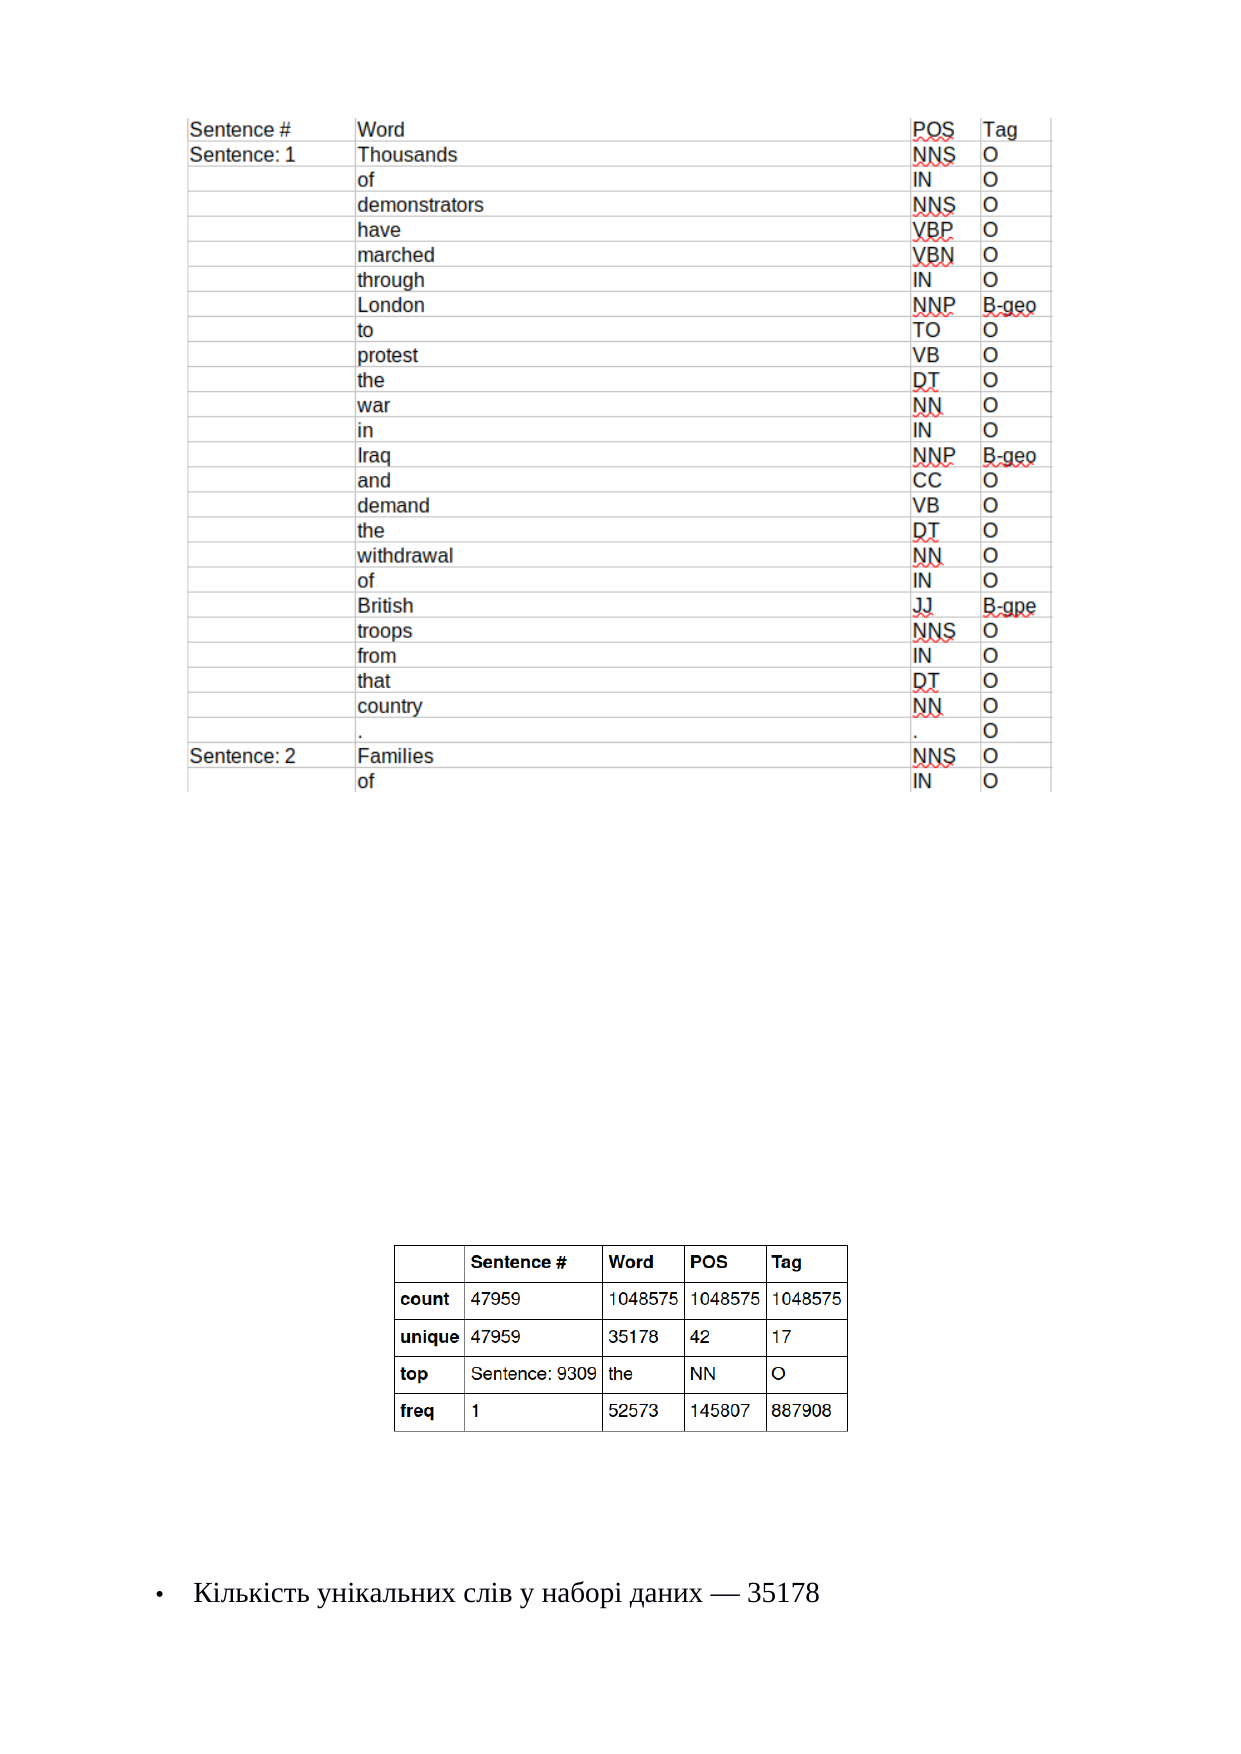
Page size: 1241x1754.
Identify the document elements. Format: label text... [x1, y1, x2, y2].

list Кількість унікальних слів у наборі даних — 35178 [156, 1576, 1122, 1609]
